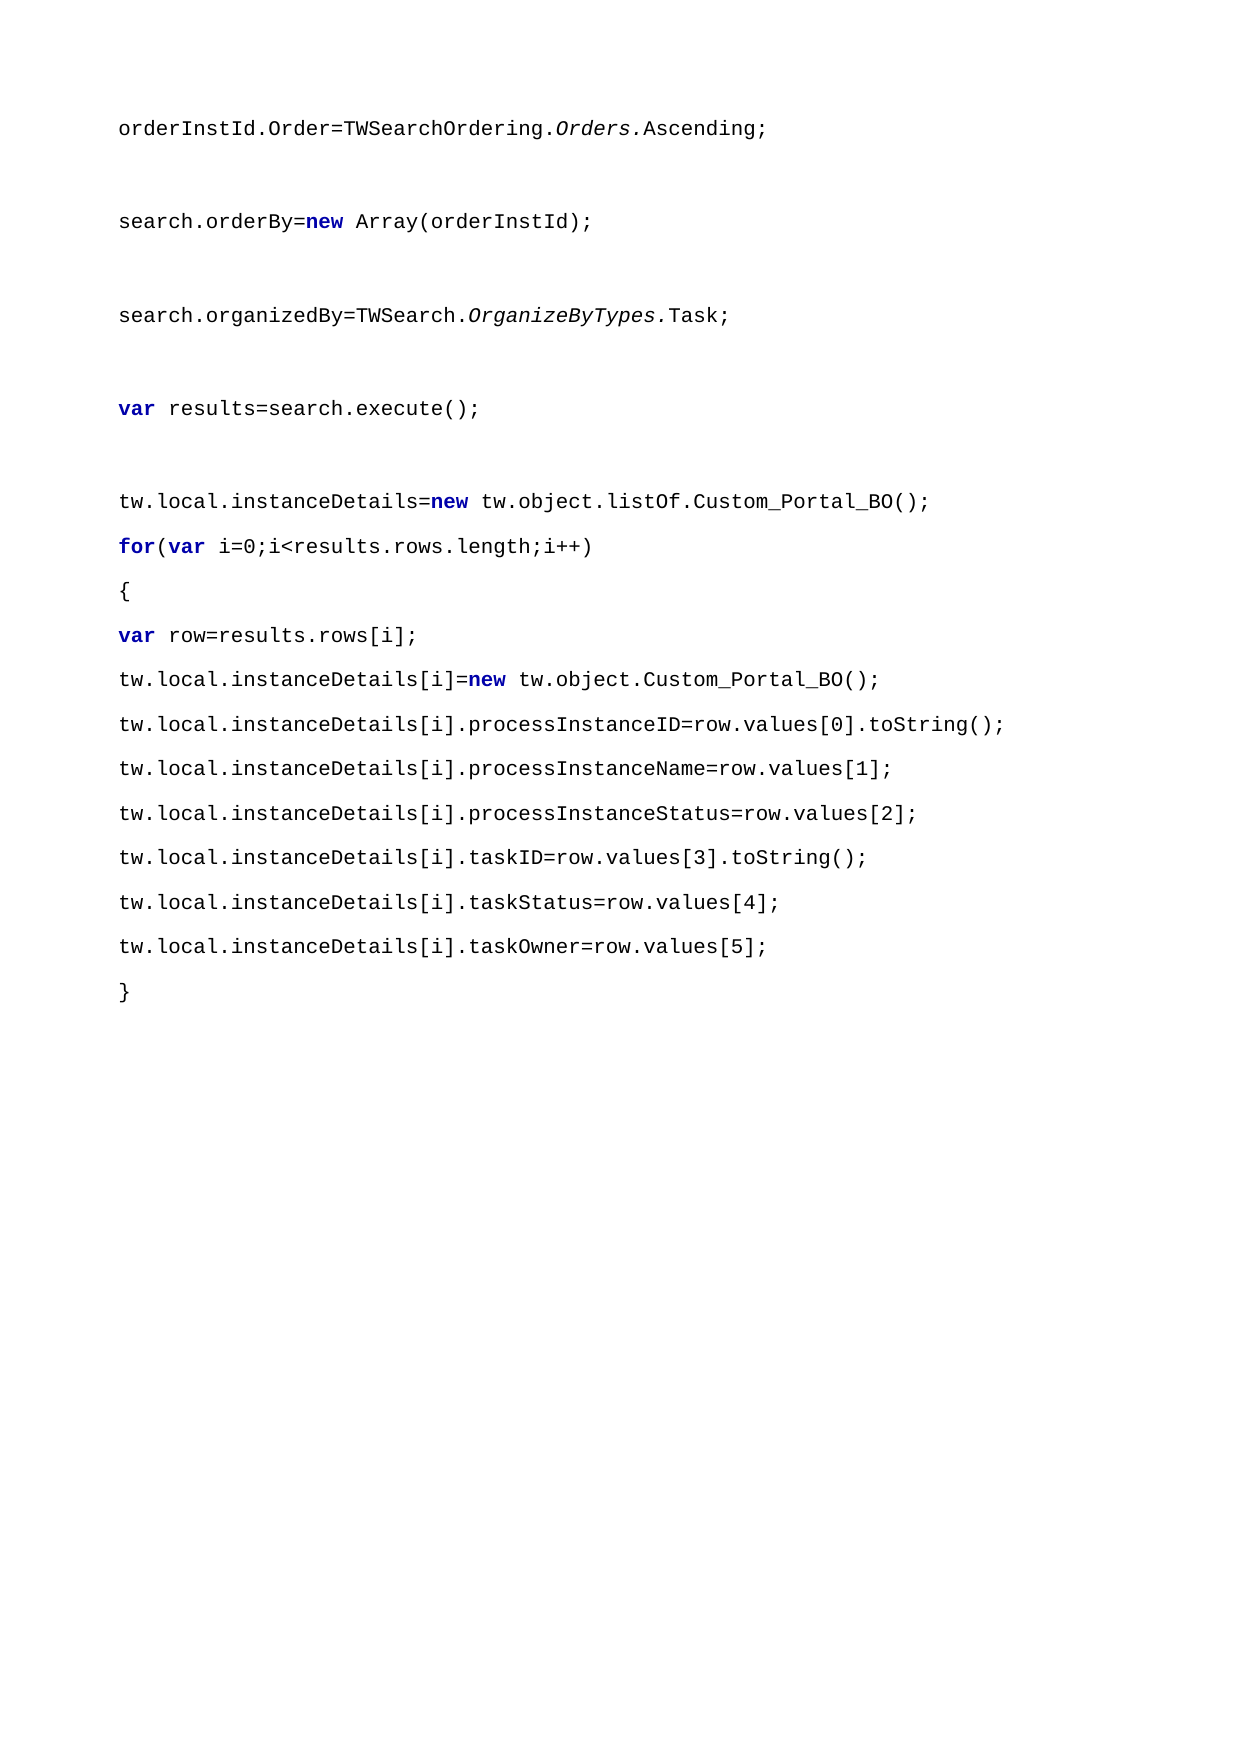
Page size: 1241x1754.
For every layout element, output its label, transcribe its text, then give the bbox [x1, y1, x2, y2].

text tw.local.instanceDetails[i].taskOwner=row.values[5]; [118, 936, 1150, 960]
text search.orderBy=new Array(orderInstId); [118, 211, 1150, 235]
text var results=search.execute(); [118, 398, 1150, 422]
text orderInstId.Order=TWSearchOrdering.Orders.Ascending; [118, 118, 1150, 142]
text tw.local.instanceDetails[i].taskStatus=row.values[4]; [118, 892, 1150, 915]
text tw.local.instanceDetails[i]=new tw.object.Custom_Portal_BO(); [118, 669, 1150, 693]
text tw.local.instanceDetails[i].processInstanceName=row.values[1]; [118, 758, 1150, 782]
text tw.local.instanceDetails[i].taskID=row.values[3].toString(); [118, 847, 1150, 871]
text for(var i=0;i<results.rows.length;i++) [118, 536, 1150, 559]
text tw.local.instanceDetails[i].processInstanceStatus=row.values[2]; [118, 803, 1150, 826]
text { [118, 580, 1150, 604]
text tw.local.instanceDetails=new tw.object.listOf.Custom_Portal_BO(); [118, 491, 1150, 515]
text search.organizedBy=TWSearch.OrganizeByTypes.Task; [118, 305, 1150, 328]
text } [118, 981, 1150, 1004]
text var row=results.rows[i]; [118, 625, 1150, 648]
text tw.local.instanceDetails[i].processInstanceID=row.values[0].toString(); [118, 714, 1150, 737]
